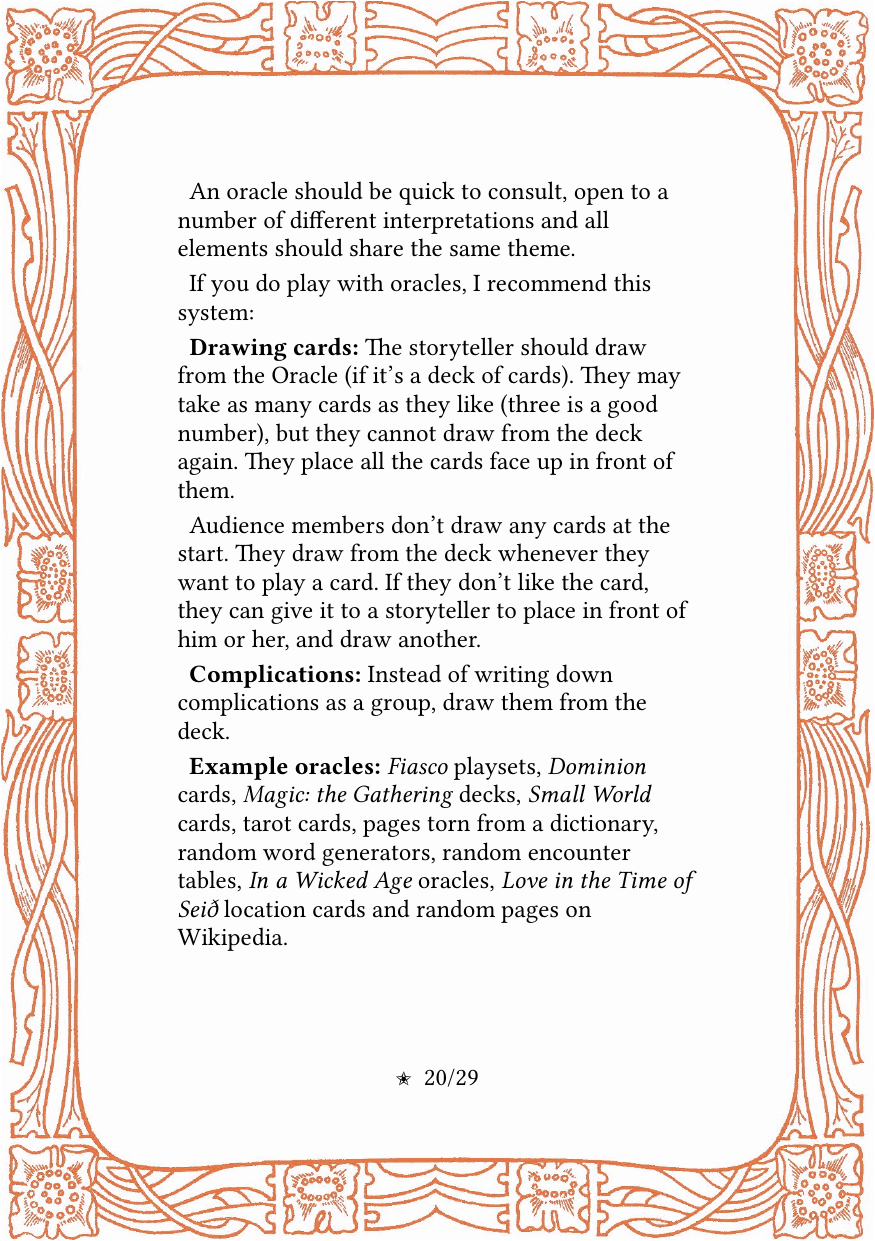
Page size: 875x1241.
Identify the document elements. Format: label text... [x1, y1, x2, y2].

picture [1, 1, 874, 1240]
text Example oracles: Fiasco playsets, Dominion cards, Magic: the Gathering decks, Small World cards, tarot cards, pages torn from a dictionary, random word generators, random encounter tables, In a Wicked Age oracles, Love in the Time of Seið location cards and random pages on Wikipedia. [177, 752, 697, 952]
text If you do play with oracles, I recommend this system: [177, 269, 697, 326]
text Audience members don’t draw any cards at the start. They draw from the deck whenever they want to play a card. If they don’t like the card, they can give it to a storyteller to place in front of him or her, and draw another. [177, 511, 697, 653]
text Complications: Instead of writing down complications as a group, draw them from the deck. [177, 660, 697, 745]
text Drawing cards: The storyteller should draw from the Oracle (if it’s a deck of cards). They may take as many cards as they like (three is a good number), but they cannot draw from the deck again. They place all the cards face up in front of them. [177, 333, 697, 504]
text An oracle should be quick to consult, open to a number of different interpretations and all elements should share the same theme. [177, 177, 697, 263]
